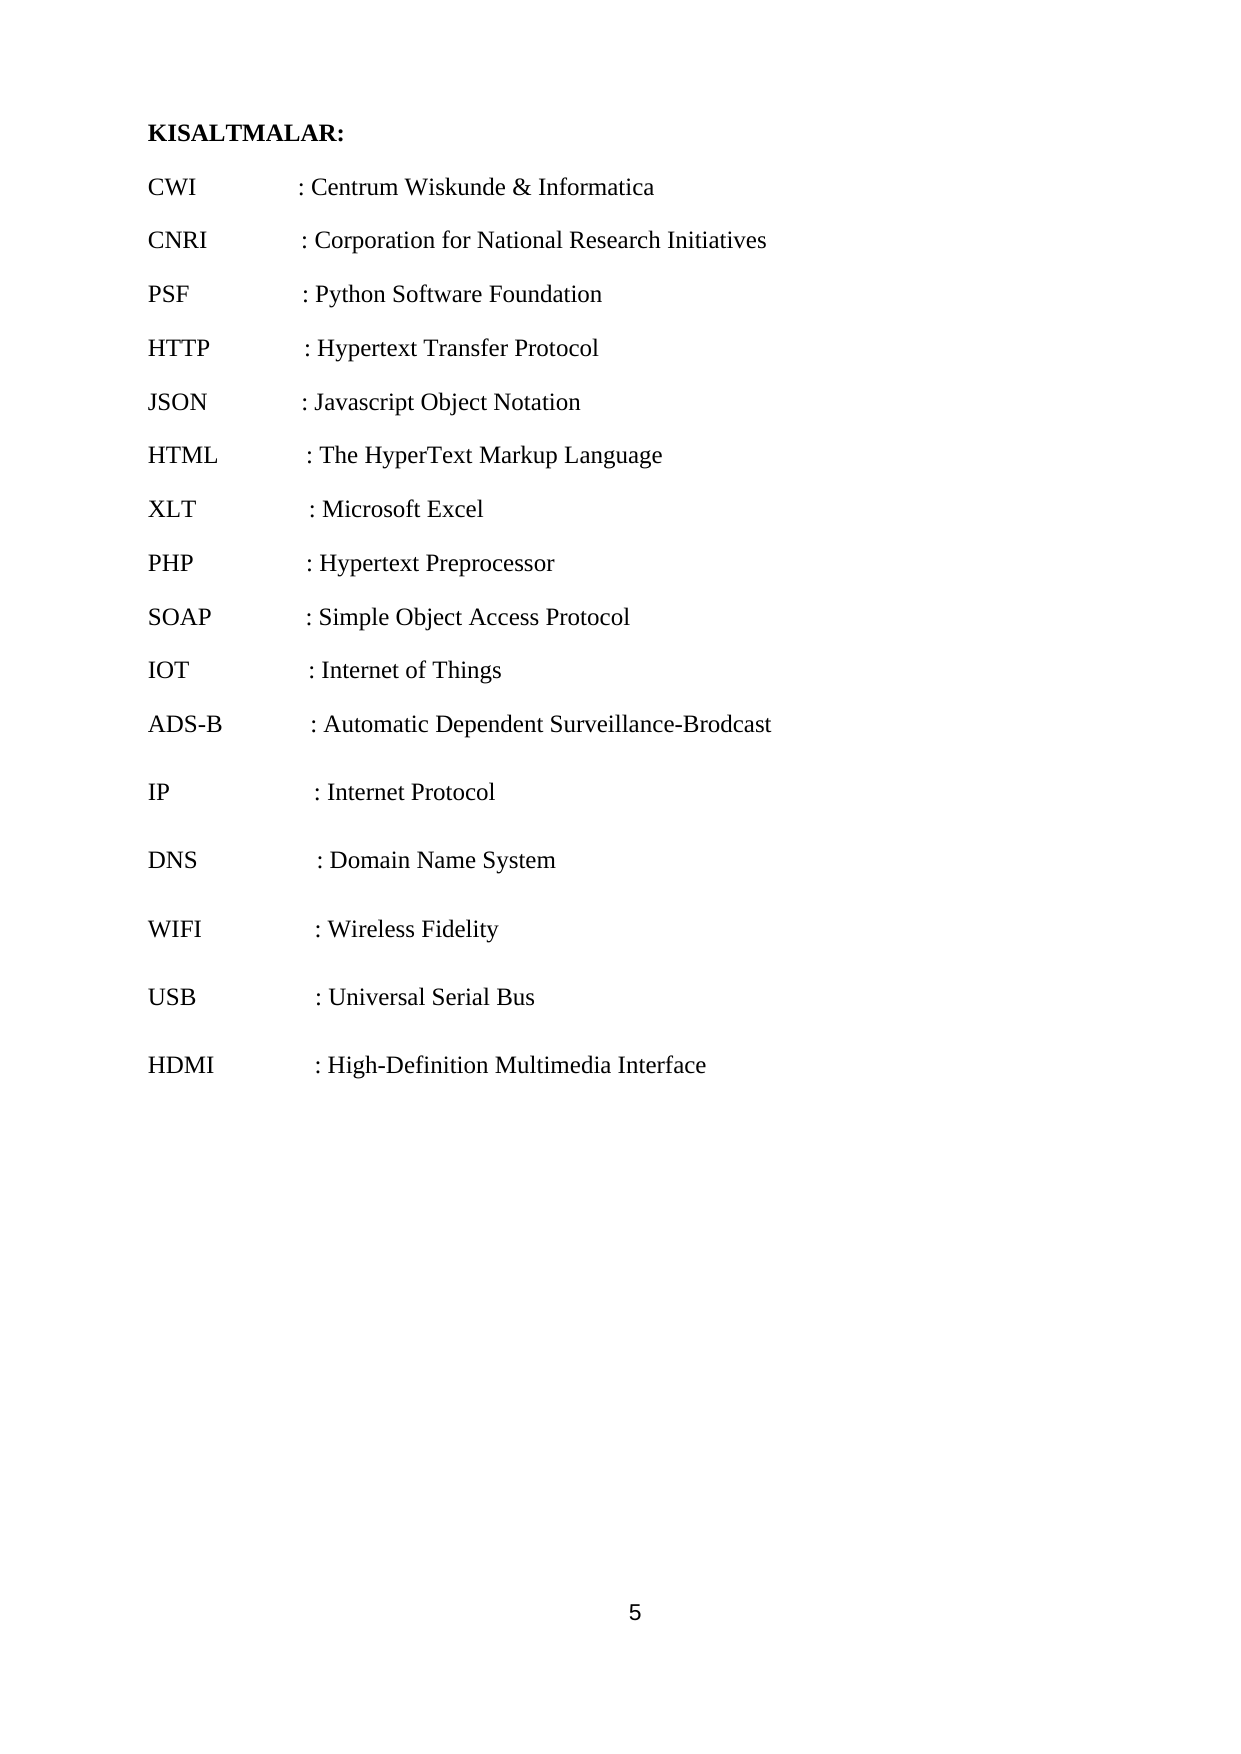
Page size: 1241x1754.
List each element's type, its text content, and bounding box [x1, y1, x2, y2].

text IOT : Internet of Things [148, 656, 1122, 684]
text PHP : Hypertext Preprocessor [148, 548, 1122, 577]
text HDMI : High-Definition Multimedia Interface [148, 1050, 1122, 1079]
text HTML : The HyperText Markup Language [148, 441, 1122, 469]
text XLT : Microsoft Excel [148, 494, 1122, 523]
text CWI : Centrum Wiskunde & Informatica [148, 172, 1122, 201]
text KISALTMALAR: [148, 118, 1122, 147]
text JSON : Javascript Object Notation [148, 387, 1122, 416]
text USB : Universal Serial Bus [148, 982, 1122, 1011]
text WIFI : Wireless Fidelity [148, 914, 1122, 942]
text PSF : Python Software Foundation [148, 279, 1122, 308]
text SOAP : Simple Object Access Protocol [148, 602, 1122, 631]
text DNS : Domain Name System [148, 846, 1122, 874]
text ADS-B : Automatic Dependent Surveillance-Brodcast [148, 709, 1122, 738]
text IP : Internet Protocol [148, 777, 1122, 806]
text HTTP : Hypertext Transfer Protocol [148, 333, 1122, 362]
text CNRI : Corporation for National Research Initiatives [148, 226, 1122, 254]
